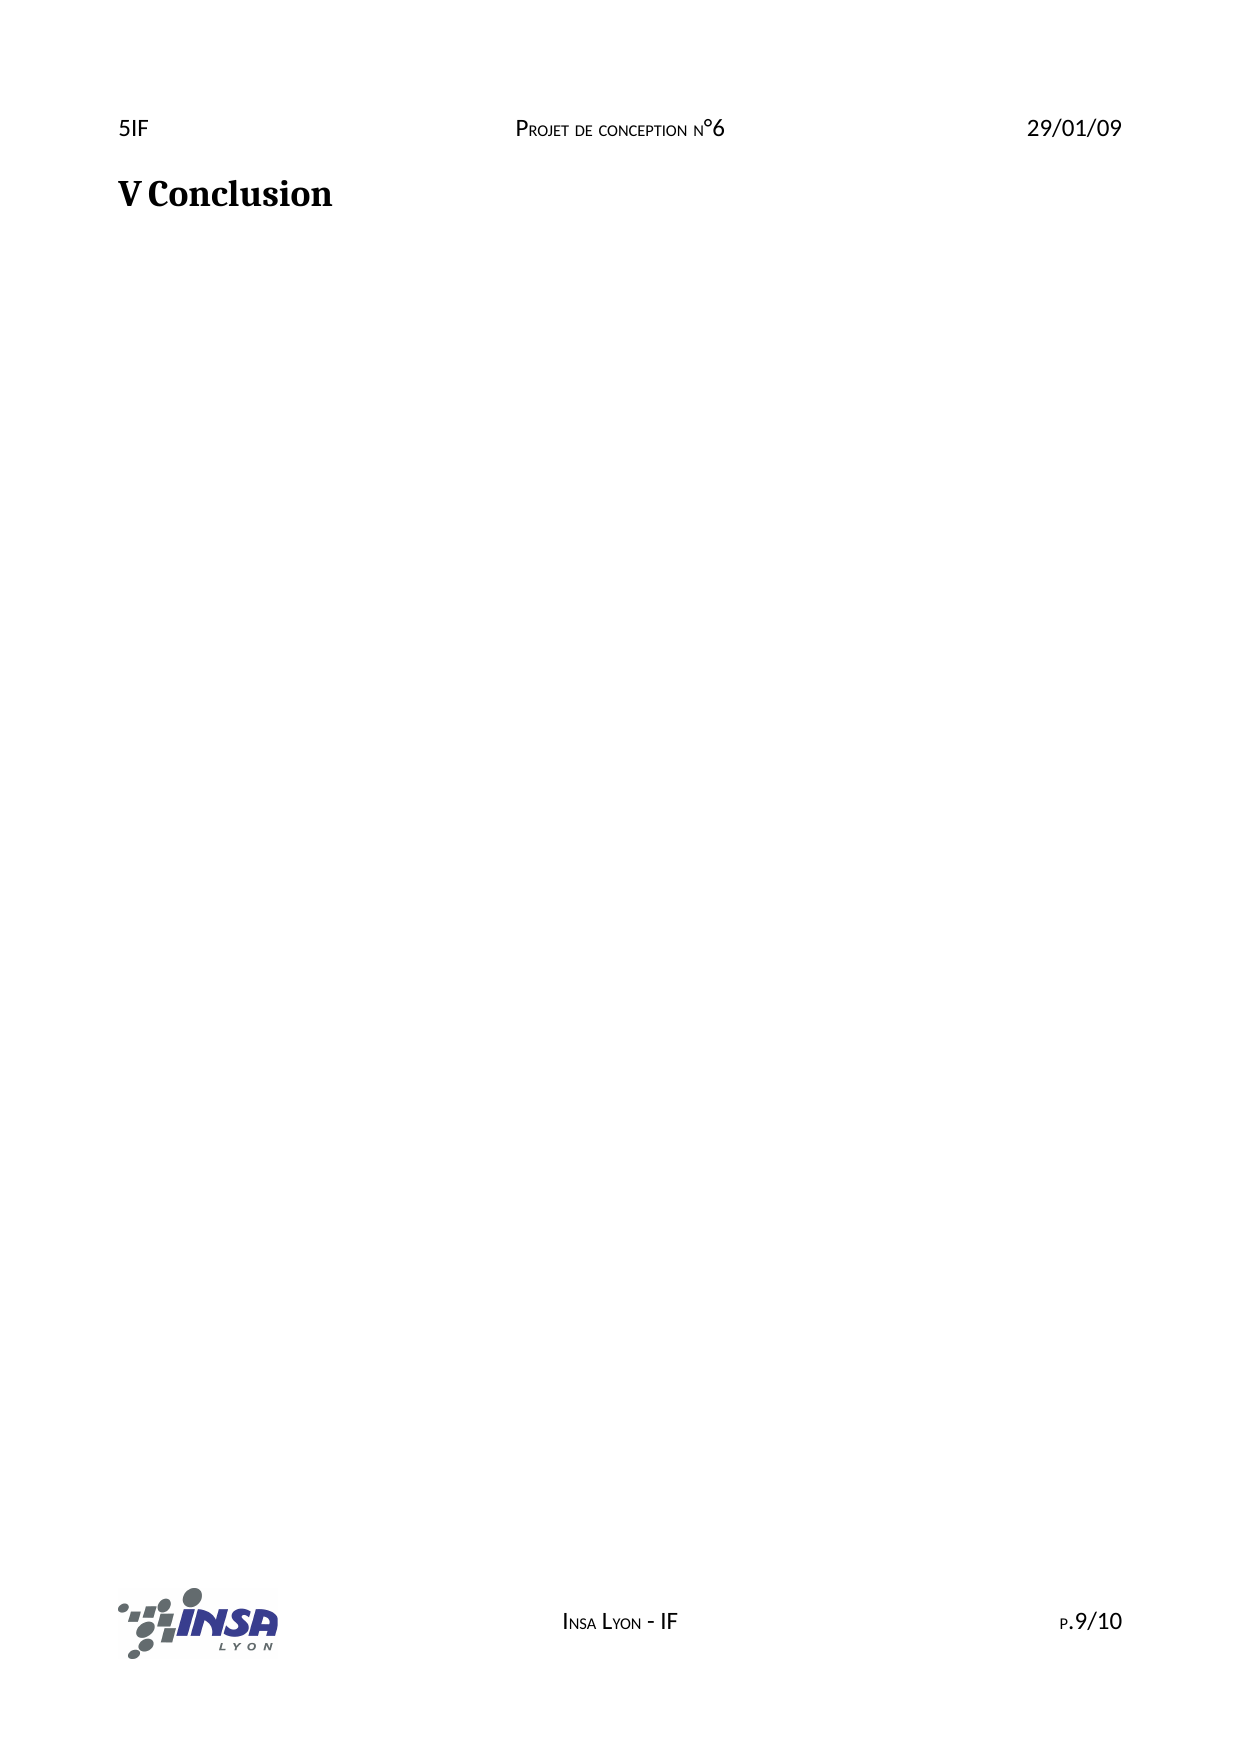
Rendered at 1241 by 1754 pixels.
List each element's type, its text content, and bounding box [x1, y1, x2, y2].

subtitle Conclusion [118, 173, 1122, 216]
picture [118, 1588, 278, 1659]
